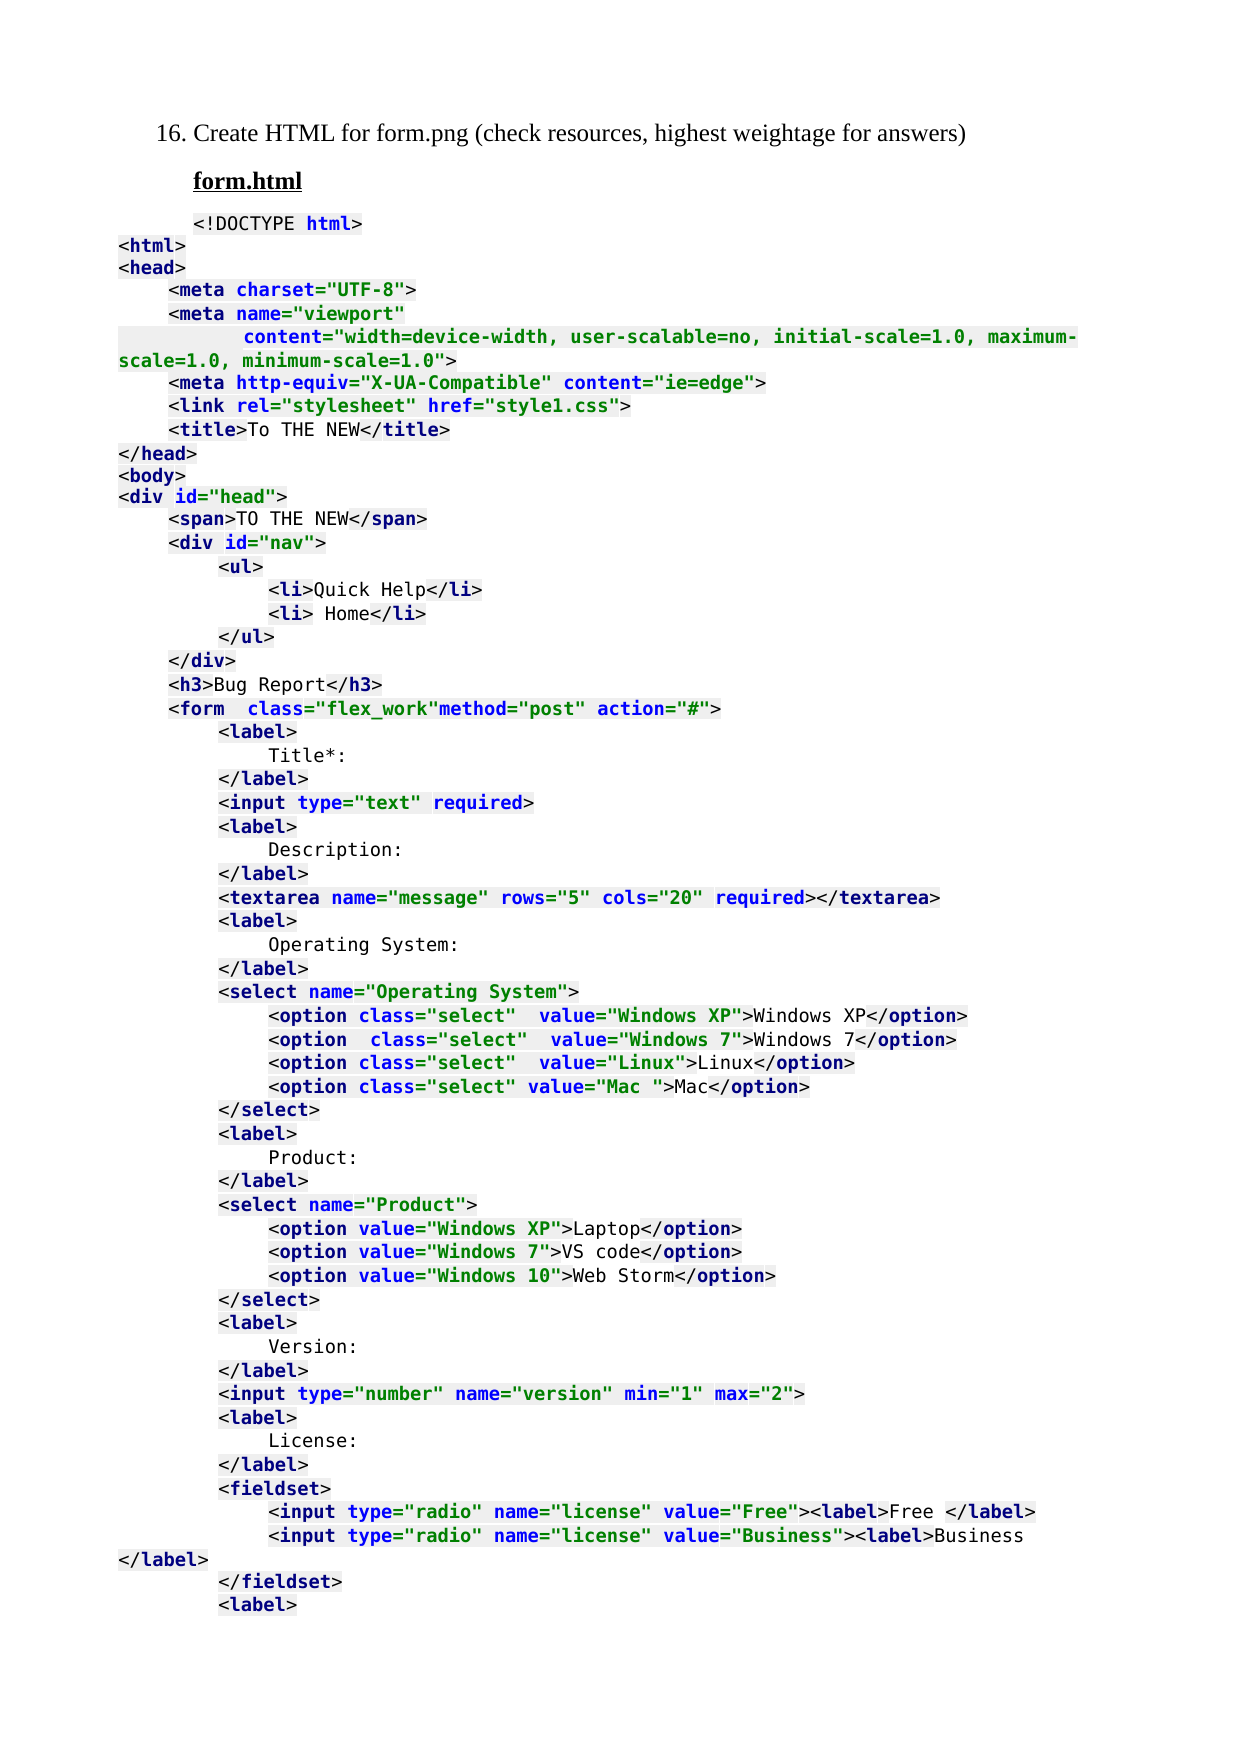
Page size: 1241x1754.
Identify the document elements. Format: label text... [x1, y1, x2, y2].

text </label> [118, 1454, 1122, 1478]
text </ul> [118, 627, 1122, 650]
text <option value="Windows 10">Web Storm</option> [118, 1265, 1122, 1289]
text <input type="text" required> [118, 792, 1122, 816]
text <fieldset> [118, 1478, 1122, 1501]
text </label> [118, 1359, 1122, 1383]
text <meta charset="UTF-8"> [118, 279, 1122, 303]
text <option class="select" value="Mac ">Mac</option> [118, 1076, 1122, 1099]
text <meta name="viewport" [118, 303, 1122, 326]
text </label> [118, 768, 1122, 792]
text <option class="select" value="Windows 7">Windows 7</option> [118, 1028, 1122, 1052]
text <label> [118, 910, 1122, 934]
text <body> [118, 464, 1122, 486]
text <span>TO THE NEW</span> [118, 508, 1122, 532]
text content="width=device-width, user-scalable=no, initial-scale=1.0, maximum-scale=1.0, minimum-scale=1.0"> [118, 326, 1122, 372]
text <option value="Windows XP">Laptop</option> [118, 1218, 1122, 1241]
text Operating System: [118, 934, 1122, 958]
text <label> [118, 1407, 1122, 1431]
text <h3>Bug Report</h3> [118, 674, 1122, 697]
text Product: [118, 1147, 1122, 1170]
text <div id="head"> [118, 486, 1122, 508]
text </head> [118, 443, 1122, 464]
text <form class="flex_work"method="post" action="#"> [118, 697, 1122, 721]
text </label> [118, 958, 1122, 981]
text </div> [118, 650, 1122, 674]
text <label> [118, 721, 1122, 745]
text Version: [118, 1336, 1122, 1359]
text <input type="radio" name="license" value="Free"><label>Free </label> [118, 1501, 1122, 1525]
text <title>To THE NEW</title> [118, 419, 1122, 443]
text <select name="Operating System"> [118, 981, 1122, 1005]
text <textarea name="message" rows="5" cols="20" required></textarea> [118, 887, 1122, 910]
text <head> [118, 257, 1122, 279]
text <li> Home</li> [118, 603, 1122, 627]
text <li>Quick Help</li> [118, 579, 1122, 603]
text Title*: [118, 745, 1122, 768]
text </label> [118, 863, 1122, 887]
text <label> [118, 1312, 1122, 1336]
text </fieldset> [118, 1571, 1122, 1594]
text <link rel="stylesheet" href="style1.css"> [118, 395, 1122, 419]
text </label> [118, 1170, 1122, 1194]
text <option class="select" value="Linux">Linux</option> [118, 1052, 1122, 1076]
list form.html [156, 166, 1122, 194]
list Create HTML for form.png (check resources, highest weightage for answers) [156, 118, 1122, 147]
text Description: [118, 839, 1122, 863]
text <option value="Windows 7">VS code</option> [118, 1241, 1122, 1265]
text <input type="number" name="version" min="1" max="2"> [118, 1383, 1122, 1407]
text <meta http-equiv="X-UA-Compatible" content="ie=edge"> [118, 372, 1122, 395]
text <label> [118, 1594, 1122, 1618]
text <label> [118, 1123, 1122, 1147]
list <!DOCTYPE html> [156, 213, 1122, 235]
text <select name="Product"> [118, 1194, 1122, 1218]
text <input type="radio" name="license" value="Business"><label>Business </label> [118, 1525, 1122, 1571]
text License: [118, 1431, 1122, 1454]
text <label> [118, 816, 1122, 839]
text <option class="select" value="Windows XP">Windows XP</option> [118, 1005, 1122, 1028]
text <div id="nav"> [118, 532, 1122, 556]
text <ul> [118, 556, 1122, 579]
text </select> [118, 1099, 1122, 1123]
text <html> [118, 235, 1122, 257]
text </select> [118, 1289, 1122, 1312]
